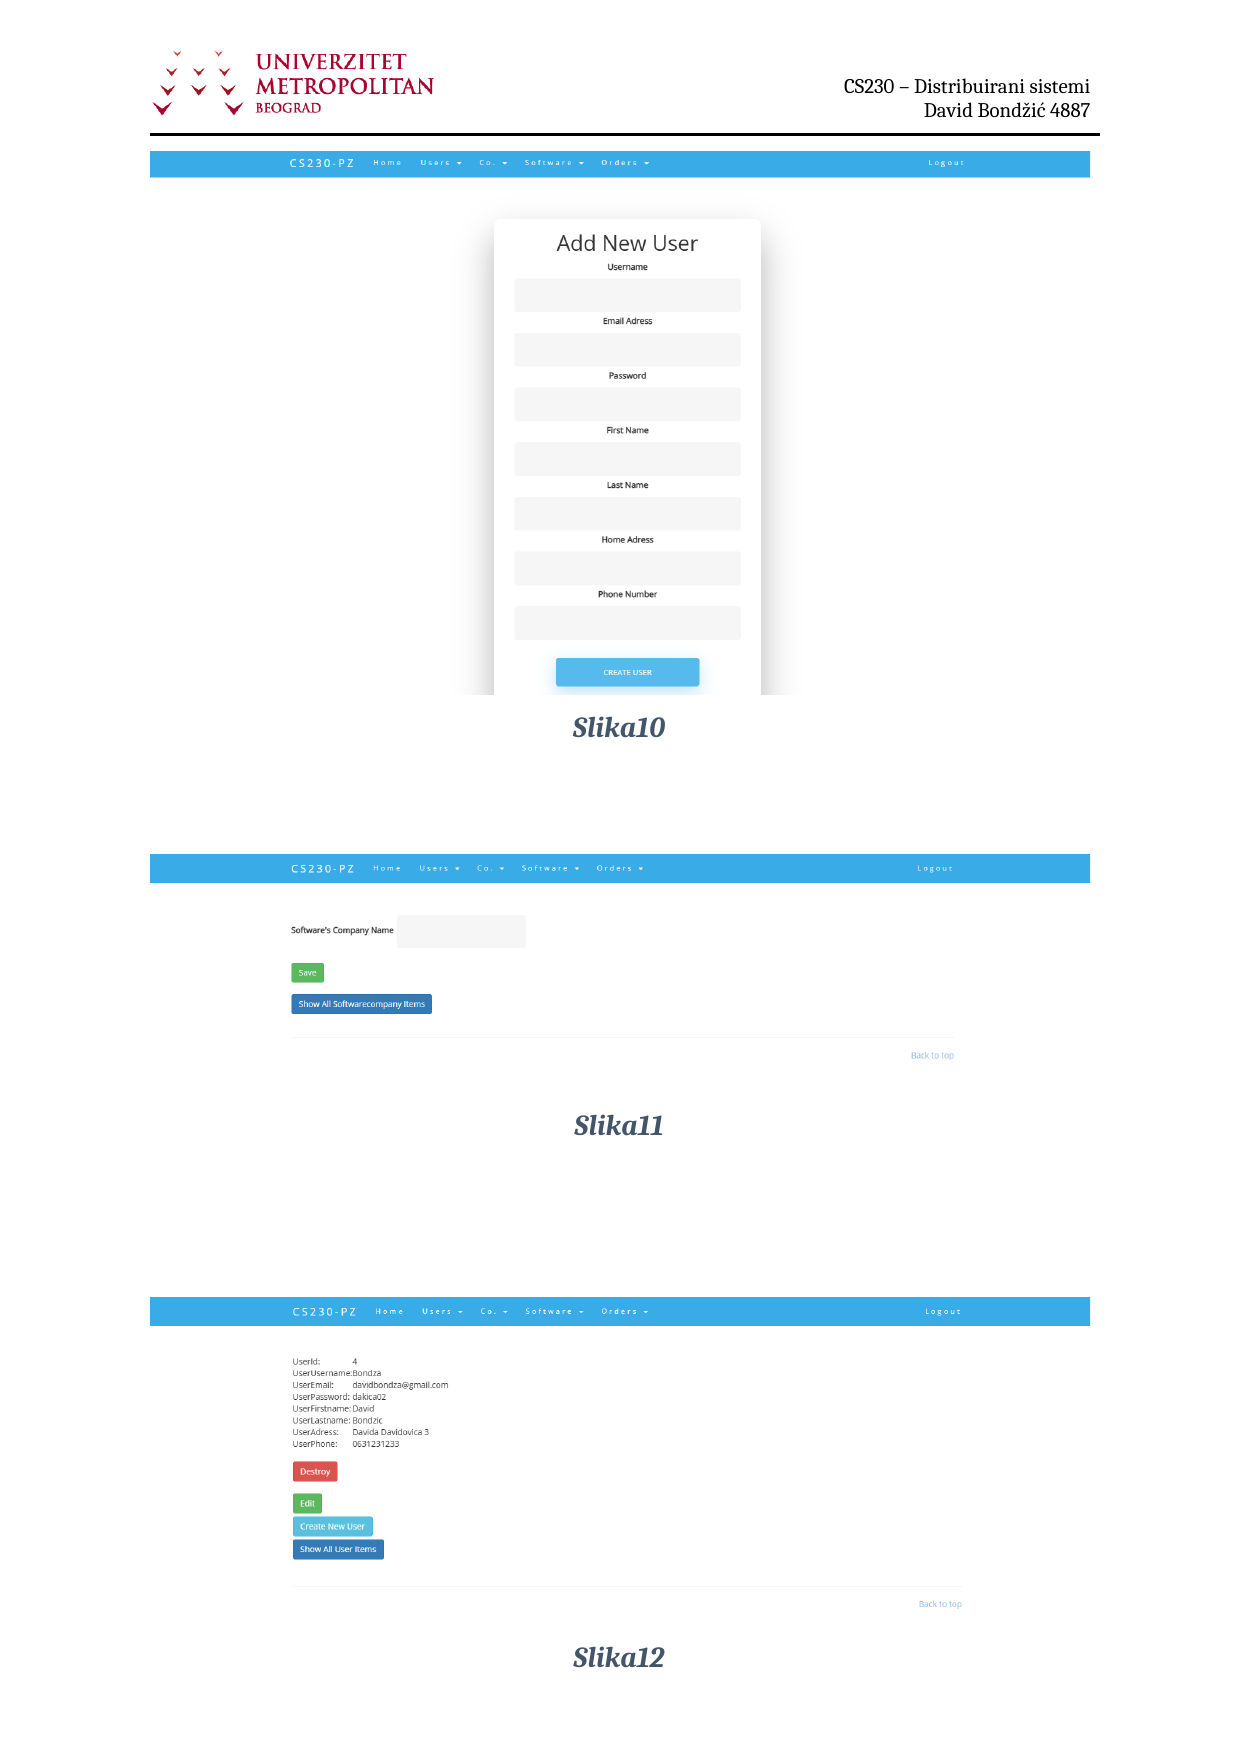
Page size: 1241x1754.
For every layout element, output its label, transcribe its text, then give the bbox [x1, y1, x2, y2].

text Slika10 [150, 711, 1090, 744]
text Slika11 [150, 1109, 1090, 1143]
text Slika12 [150, 1641, 1090, 1674]
